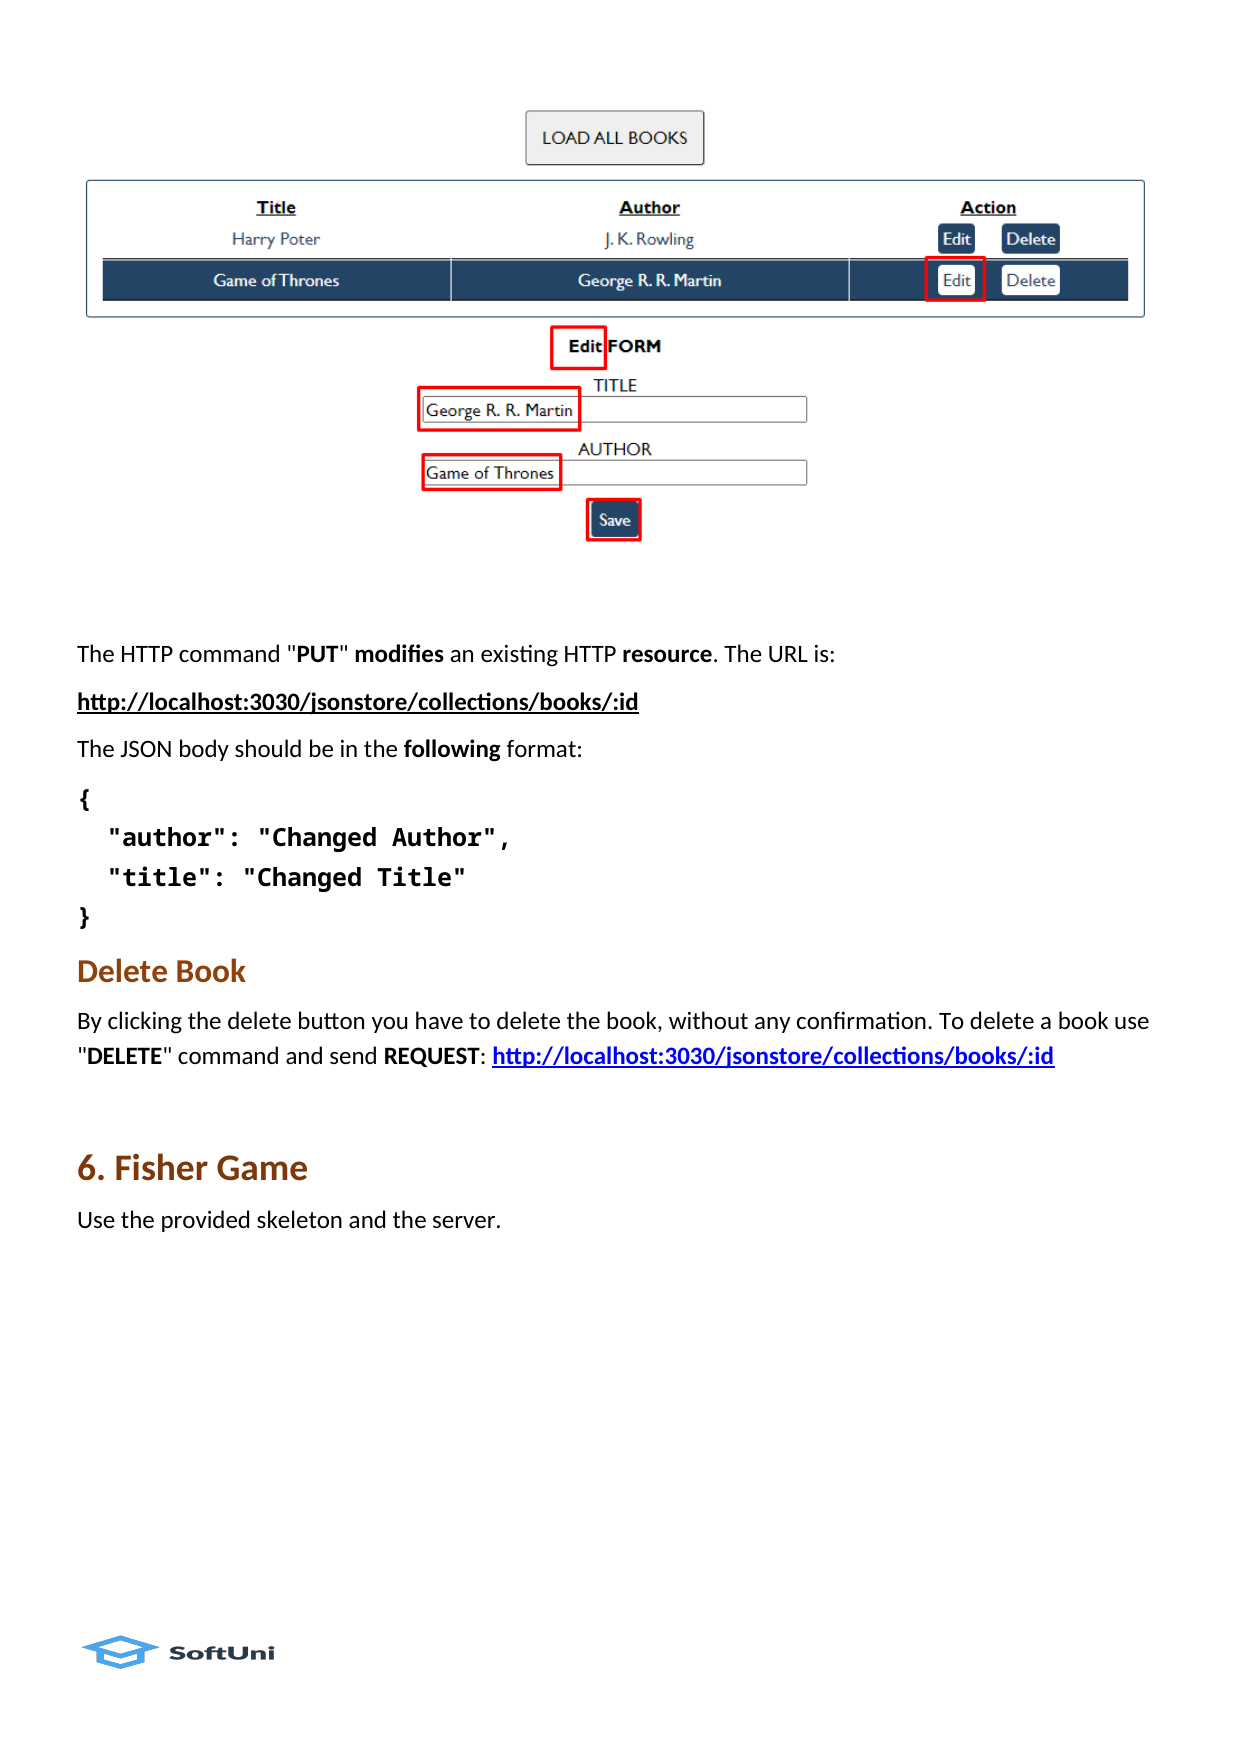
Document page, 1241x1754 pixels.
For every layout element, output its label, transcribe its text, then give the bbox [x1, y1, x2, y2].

picture [76, 97, 1164, 574]
text http://localhost:3030/jsonstore/collections/books/:id [77, 686, 1163, 716]
text The HTTP command "PUT" modifies an existing HTTP resource. The URL is: [77, 638, 1163, 669]
text } [77, 898, 1163, 932]
text { [77, 781, 1163, 815]
text Use the provided skeleton and the server. [77, 1204, 1163, 1235]
subtitle Fisher Game [77, 1143, 1163, 1189]
text "author": "Changed Author", [77, 820, 1163, 854]
text The JSON body should be in the following format: [77, 733, 1163, 764]
text By clicking the delete button you have to delete the book, without any confirmation. To delete a book use "DELETE" command and send REQUEST: http://localhost:3030/jsonstore/collections/books/:id [77, 1005, 1163, 1071]
picture [75, 1632, 281, 1672]
text "title": "Changed Title" [77, 859, 1163, 893]
subtitle Delete Book [77, 950, 1163, 991]
